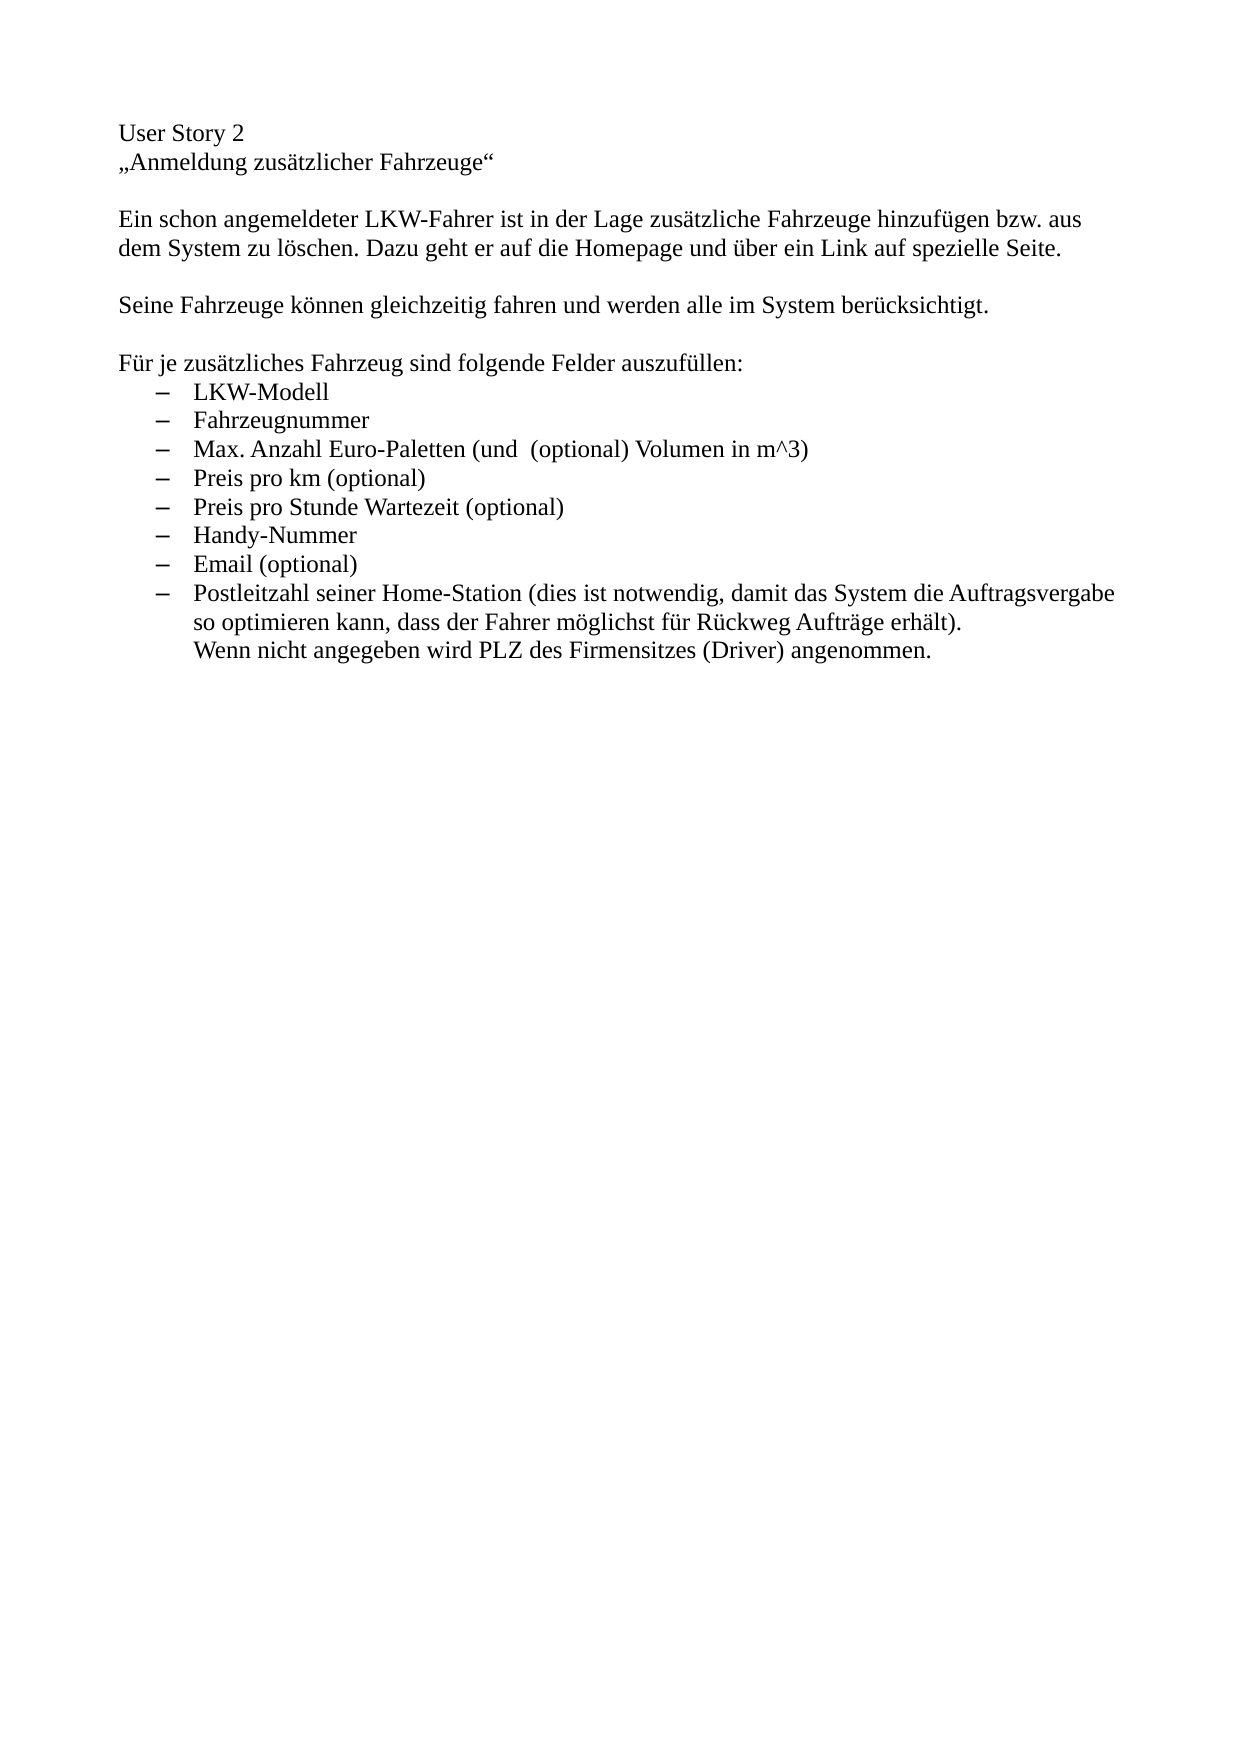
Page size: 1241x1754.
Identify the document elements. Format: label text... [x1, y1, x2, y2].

text „Anmeldung zusätzlicher Fahrzeuge“ [118, 147, 1122, 176]
list Email (optional) [156, 549, 1122, 578]
list Preis pro Stunde Wartezeit (optional) [156, 492, 1122, 521]
list LKW-Modell [156, 377, 1122, 406]
text User Story 2 [118, 118, 1122, 147]
text Seine Fahrzeuge können gleichzeitig fahren und werden alle im System berücksichtigt. [118, 291, 1122, 319]
list Fahrzeugnummer [156, 406, 1122, 434]
text Für je zusätzliches Fahrzeug sind folgende Felder auszufüllen: [118, 348, 1122, 377]
list Preis pro km (optional) [156, 463, 1122, 492]
list Max. Anzahl Euro-Paletten (und (optional) Volumen in m^3) [156, 434, 1122, 463]
list Handy-Nummer [156, 521, 1122, 549]
list Wenn nicht angegeben wird PLZ des Firmensitzes (Driver) angenommen. [156, 636, 1122, 664]
text Ein schon angemeldeter LKW-Fahrer ist in der Lage zusätzliche Fahrzeuge hinzufügen bzw. aus dem System zu löschen. Dazu geht er auf die Homepage und über ein Link auf spezielle Seite. [118, 204, 1122, 262]
list Postleitzahl seiner Home-Station (dies ist notwendig, damit das System die Auftragsvergabe so optimieren kann, dass der Fahrer möglichst für Rückweg Aufträge erhält). [156, 578, 1122, 636]
